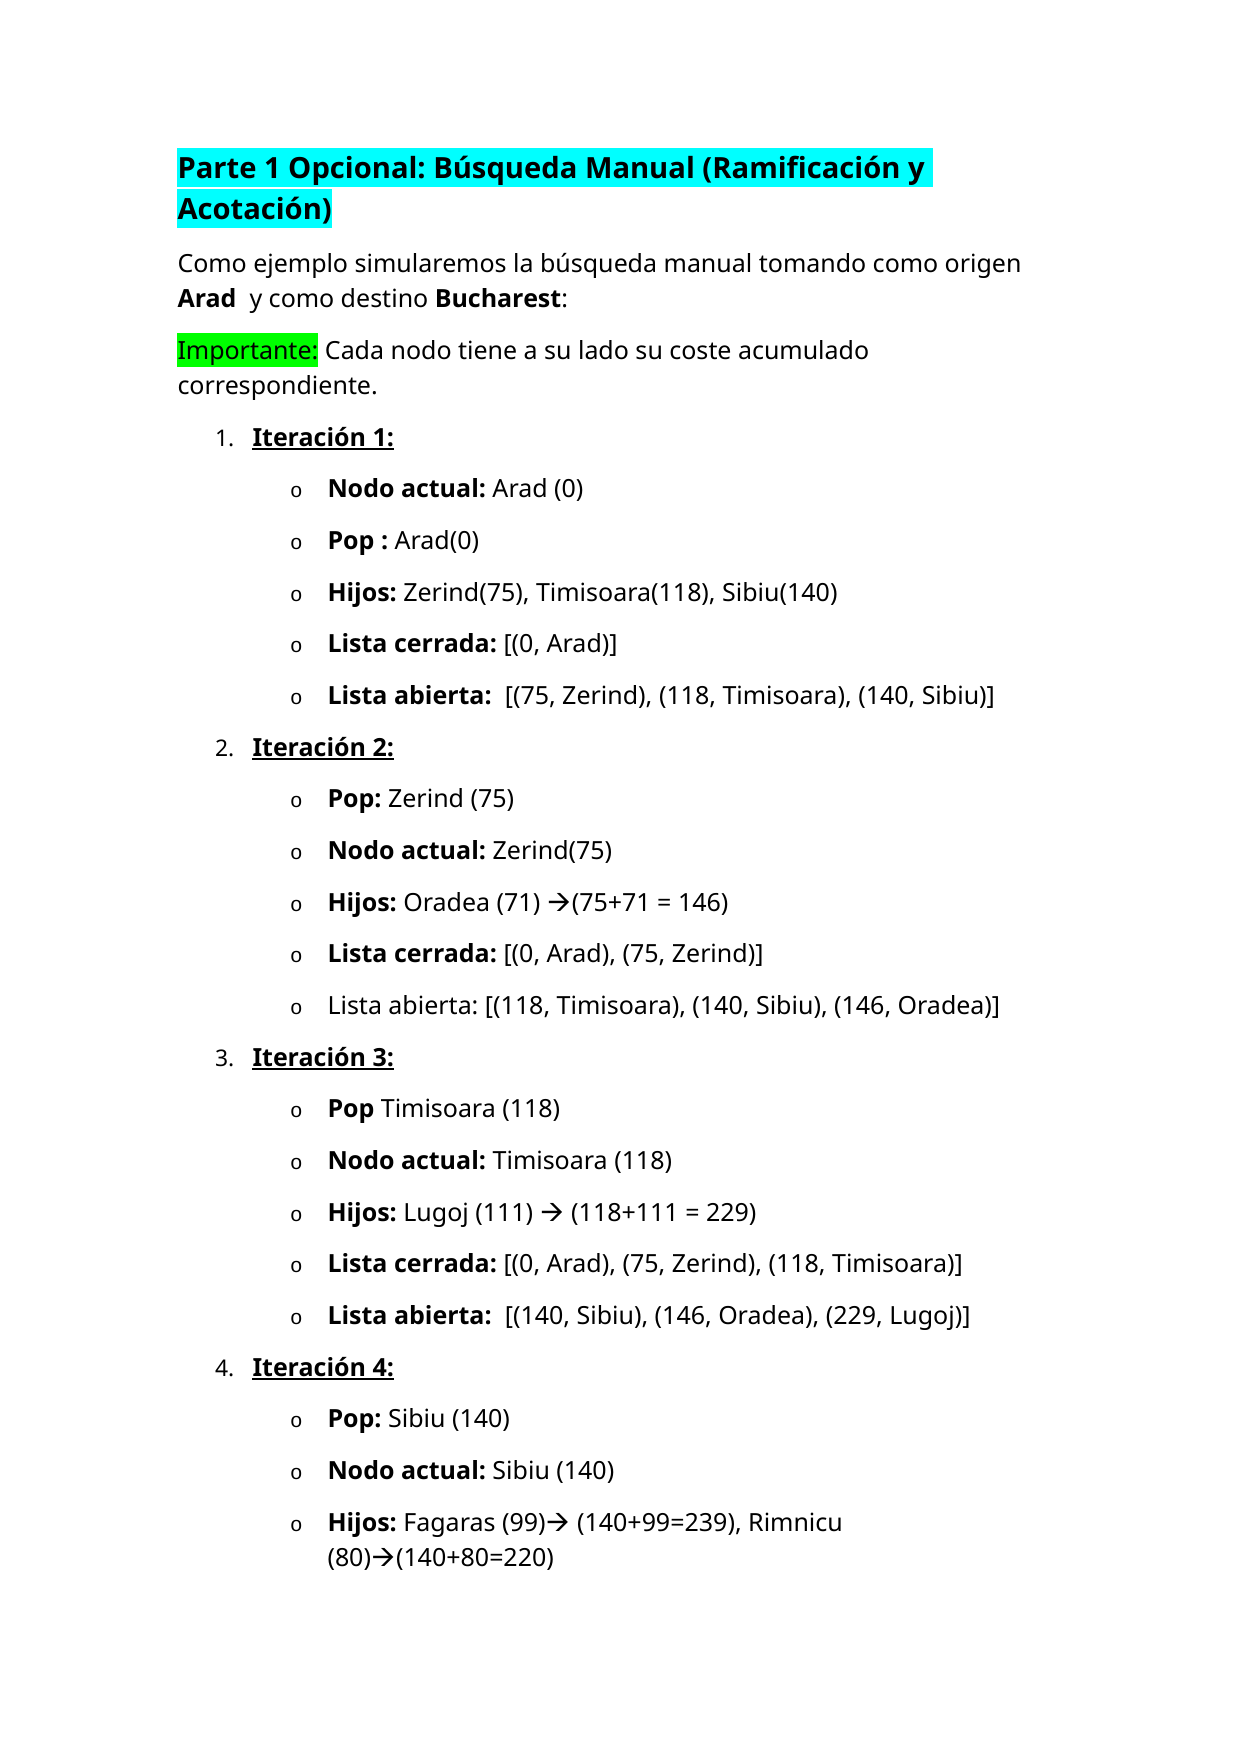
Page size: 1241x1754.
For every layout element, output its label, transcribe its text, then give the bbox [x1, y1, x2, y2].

list Lista abierta: [(118, Timisoara), (140, Sibiu), (146, Oradea)] [290, 988, 1063, 1022]
list Lista cerrada: [(0, Arad)] [290, 626, 1063, 660]
list Hijos: Oradea (71) (75+71 = 146) [290, 884, 1063, 918]
list Lista cerrada: [(0, Arad), (75, Zerind)] [290, 936, 1063, 970]
text Importante: Cada nodo tiene a su lado su coste acumulado correspondiente. [177, 333, 1063, 402]
list Nodo actual: Timisoara (118) [290, 1143, 1063, 1177]
list Iteración 3: [215, 1039, 1063, 1073]
list Lista abierta: [(140, Sibiu), (146, Oradea), (229, Lugoj)] [290, 1298, 1063, 1332]
list Pop : Arad(0) [290, 523, 1063, 557]
list Iteración 1: [215, 419, 1063, 453]
list Nodo actual: Arad (0) [290, 471, 1063, 505]
list Iteración 2: [215, 729, 1063, 763]
list Hijos: Fagaras (99) (140+99=239), Rimnicu (80)(140+80=220) [290, 1504, 1063, 1573]
list Nodo actual: Zerind(75) [290, 833, 1063, 867]
list Lista abierta: [(75, Zerind), (118, Timisoara), (140, Sibiu)] [290, 678, 1063, 712]
text Parte 1 Opcional: Búsqueda Manual (Ramificación y Acotación) [177, 148, 1063, 228]
list Hijos: Lugoj (111)  (118+111 = 229) [290, 1194, 1063, 1228]
text Como ejemplo simularemos la búsqueda manual tomando como origen Arad y como destino Bucharest: [177, 246, 1063, 315]
list Pop: Zerind (75) [290, 781, 1063, 815]
list Pop: Sibiu (140) [290, 1401, 1063, 1435]
list Pop Timisoara (118) [290, 1091, 1063, 1125]
list Iteración 4: [215, 1349, 1063, 1383]
list Hijos: Zerind(75), Timisoara(118), Sibiu(140) [290, 574, 1063, 608]
list Lista cerrada: [(0, Arad), (75, Zerind), (118, Timisoara)] [290, 1246, 1063, 1280]
list Nodo actual: Sibiu (140) [290, 1453, 1063, 1487]
